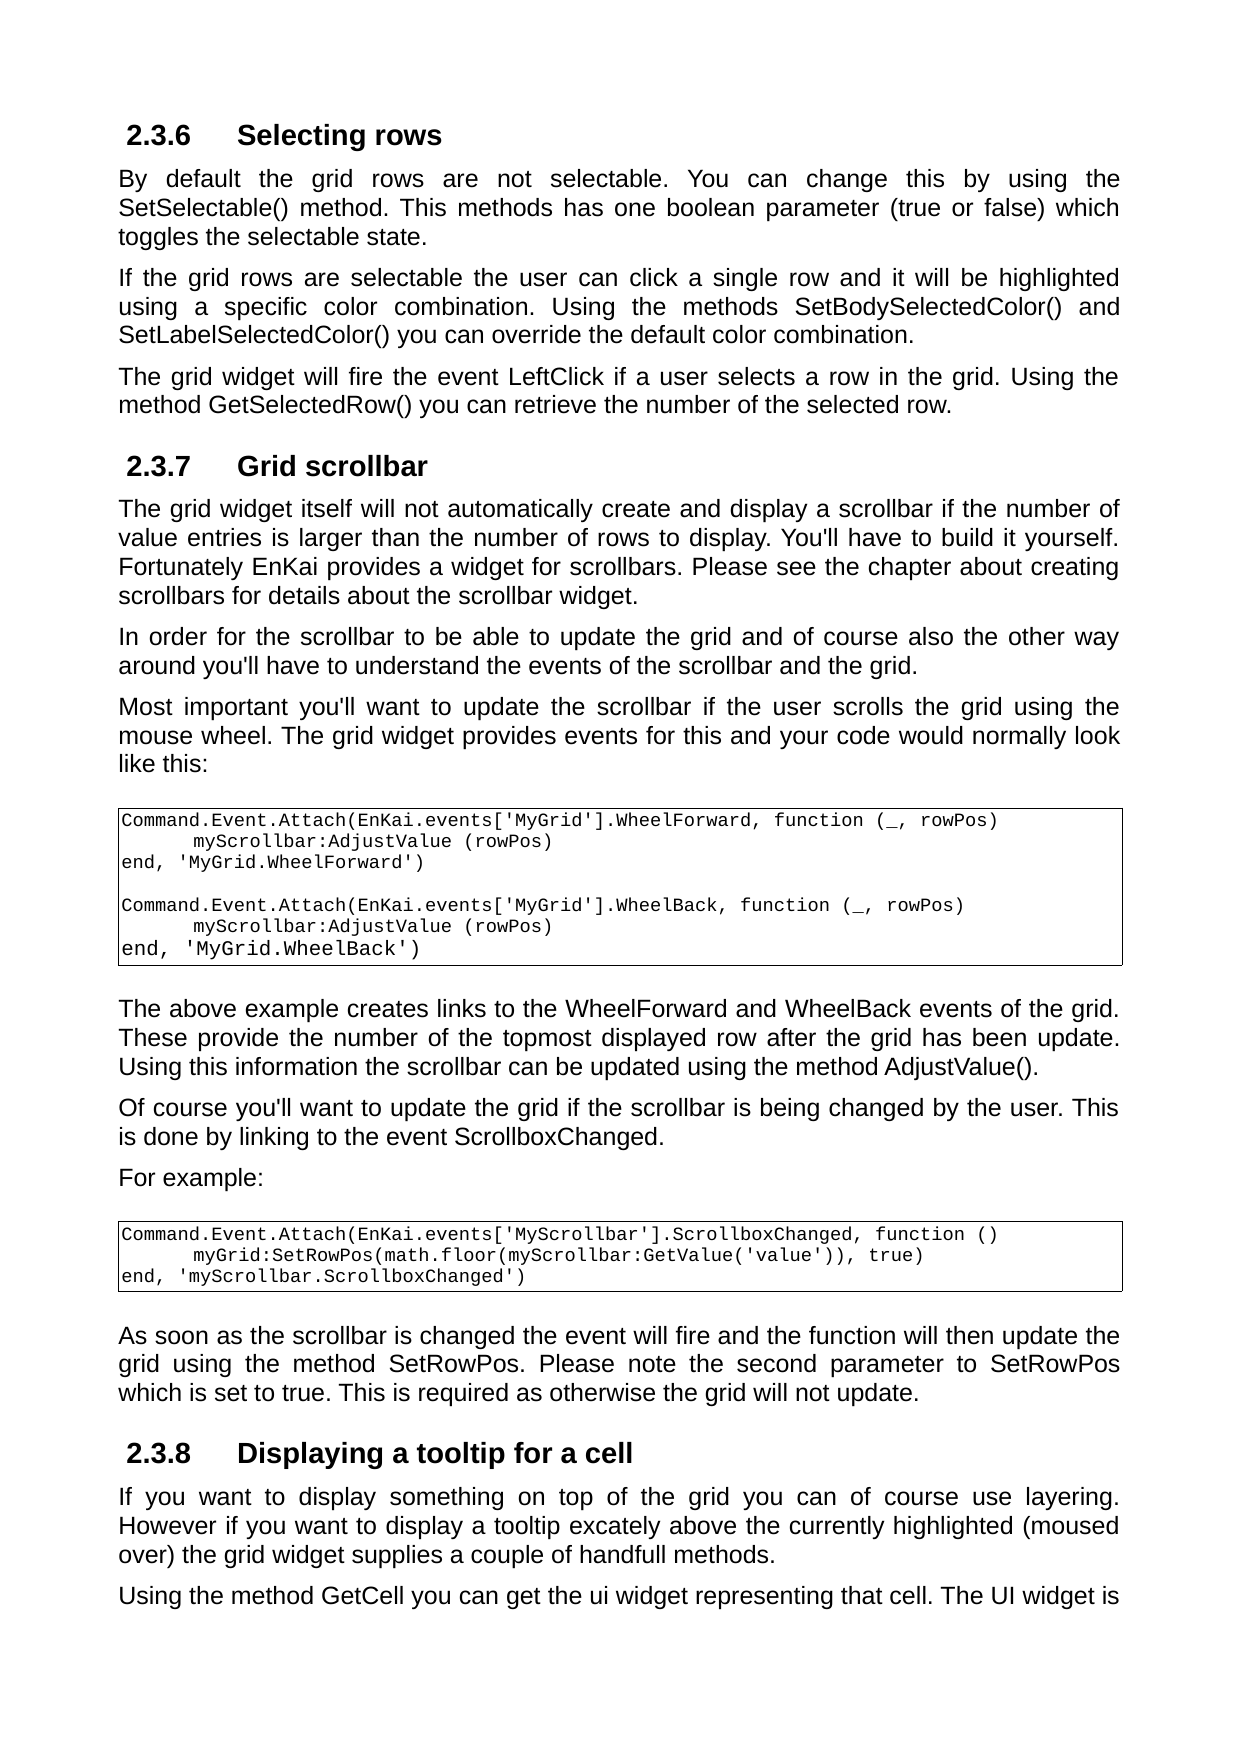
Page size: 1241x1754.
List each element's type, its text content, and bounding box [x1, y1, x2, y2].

subtitle Grid scrollbar [118, 448, 1122, 482]
text For example: [118, 1163, 1122, 1192]
text Of course you'll want to update the grid if the scrollbar is being changed by the user. This is done by linking to the event ScrollboxChanged. [118, 1093, 1122, 1151]
text If the grid rows are selectable the user can click a single row and it will be highlighted using a specific color combination. Using the methods SetBodySelectedColor() and SetLabelSelectedColor() you can override the default color combination. [118, 263, 1122, 349]
text In order for the scrollbar to be able to update the grid and of course also the other way around you'll have to understand the events of the scrollbar and the grid. [118, 622, 1122, 679]
text end, 'MyGrid.WheelForward') [119, 850, 1122, 874]
text Command.Event.Attach(EnKai.events['MyGrid'].WheelForward, function (_, rowPos) [119, 809, 1122, 829]
text end, 'myScrollbar.ScrollboxChanged') [119, 1264, 1122, 1291]
text end, 'MyGrid.WheelBack') [119, 935, 1122, 965]
text Using the method GetCell you can get the ui widget representing that cell. The UI widget is [118, 1581, 1122, 1610]
text As soon as the scrollbar is changed the event will fire and the function will then update the grid using the method SetRowPos. Please note the second parameter to SetRowPos which is set to true. This is required as otherwise the grid will not update. [118, 1321, 1122, 1407]
text Most important you'll want to update the scrollbar if the user scrolls the grid using the mouse wheel. The grid widget provides events for this and your code would normally look like this: [118, 692, 1122, 778]
text The grid widget itself will not automatically create and display a scrollbar if the number of value entries is larger than the number of rows to display. You'll have to build it yourself. Fortunately EnKai provides a widget for scrollbars. Please see the chapter about creating scrollbars for details about the scrollbar widget. [118, 494, 1122, 609]
text The above example creates links to the WheelForward and WheelBack events of the grid. These provide the number of the topmost displayed row after the grid has been update. Using this information the scrollbar can be updated using the method AdjustValue(). [118, 994, 1122, 1081]
text The grid widget will fire the event LeftClick if a user selects a row in the grid. Using the method GetSelectedRow() you can retrieve the number of the selected row. [118, 362, 1122, 419]
text If you want to display something on top of the grid you can of course use layering. However if you want to display a tooltip excately above the currently highlighted (moused over) the grid widget supplies a couple of handfull methods. [118, 1482, 1122, 1568]
text myScrollbar:AdjustValue (rowPos) [119, 829, 1122, 850]
subtitle Selecting rows [118, 118, 1122, 152]
text myGrid:SetRowPos(math.floor(myScrollbar:GetValue('value')), true) [119, 1243, 1122, 1264]
text myScrollbar:AdjustValue (rowPos) [119, 914, 1122, 935]
text Command.Event.Attach(EnKai.events['MyScrollbar'].ScrollboxChanged, function () [119, 1222, 1122, 1243]
subtitle Displaying a tooltip for a cell [118, 1436, 1122, 1470]
text Command.Event.Attach(EnKai.events['MyGrid'].WheelBack, function (_, rowPos) [119, 893, 1122, 914]
text By default the grid rows are not selectable. You can change this by using the SetSelectable() method. This methods has one boolean parameter (true or false) which toggles the selectable state. [118, 164, 1122, 250]
